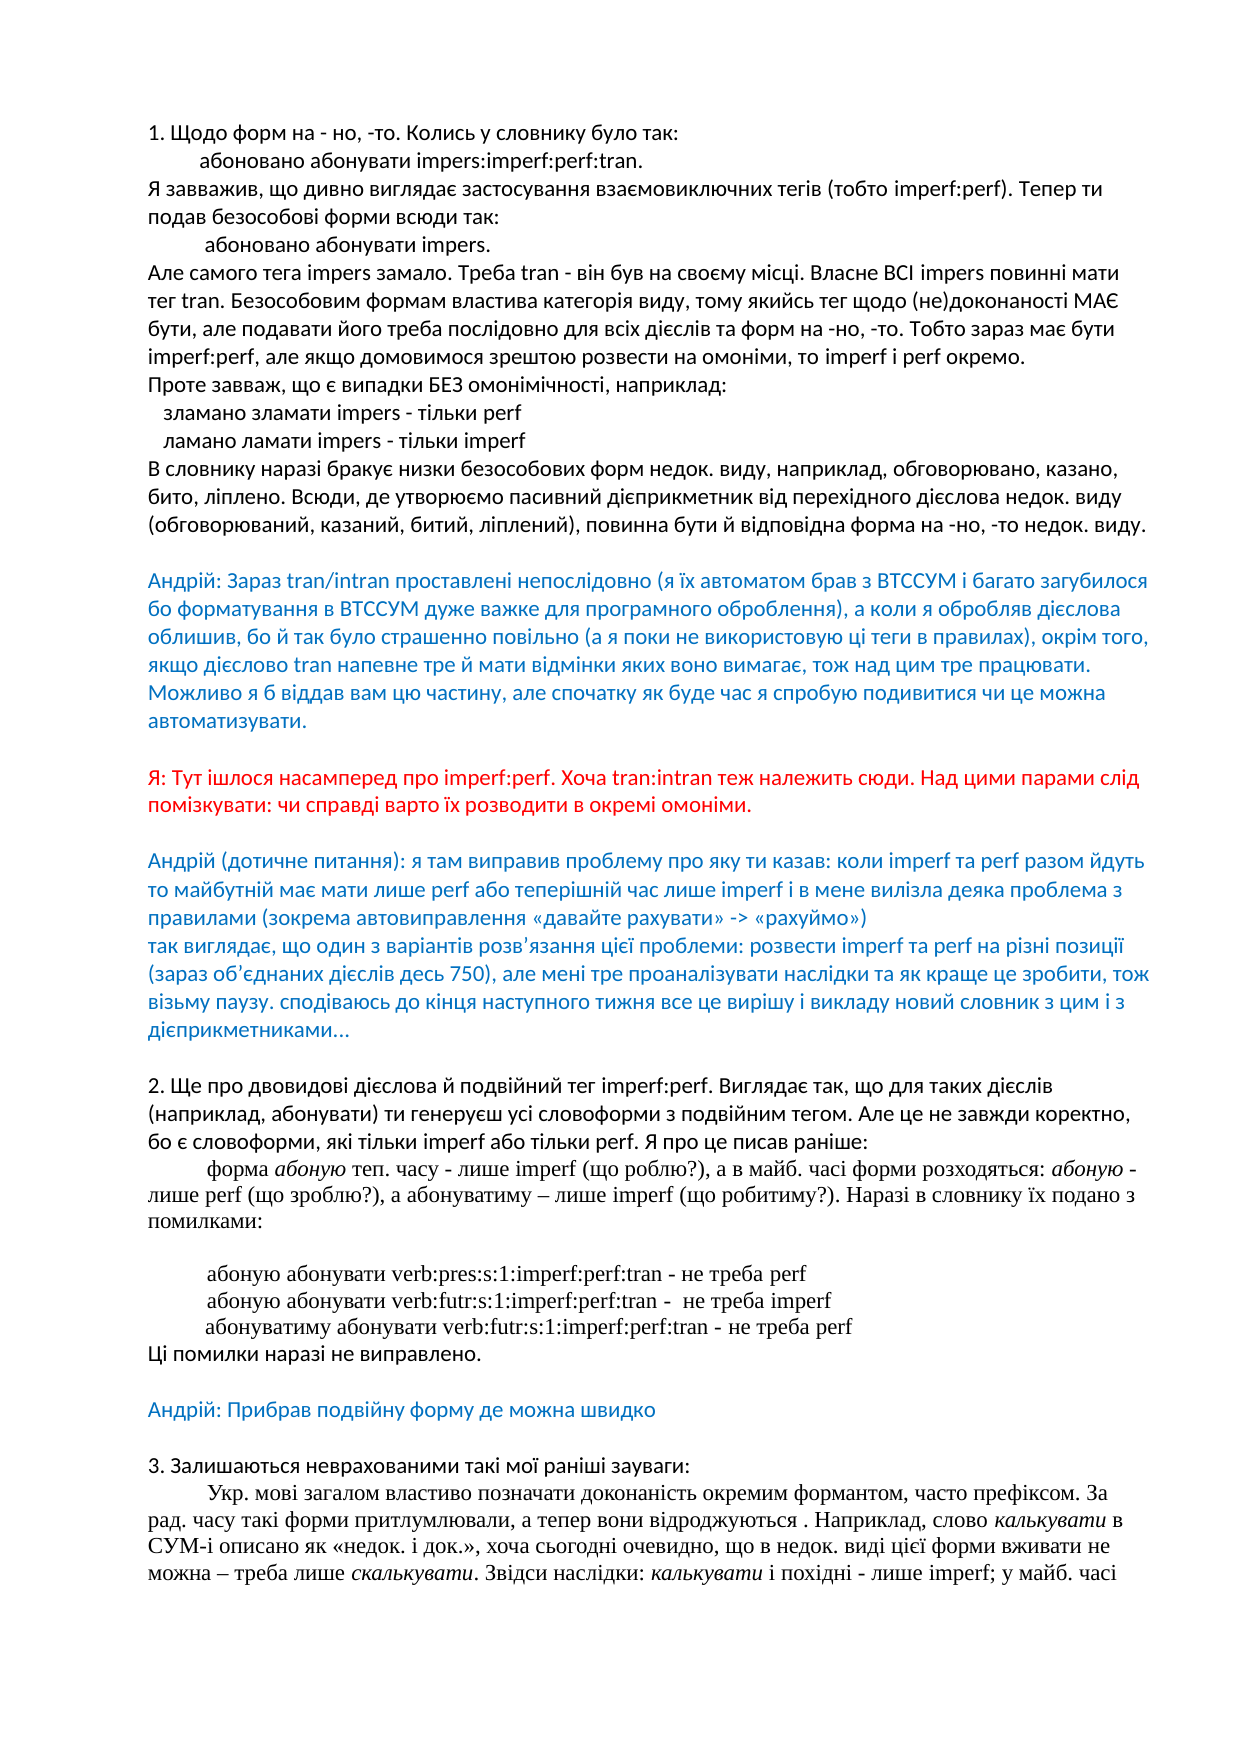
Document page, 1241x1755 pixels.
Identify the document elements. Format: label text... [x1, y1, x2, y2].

text абонуватиму абонувати verb:futr:s:1:imperf:perf:tran - не треба perf [148, 1313, 1152, 1339]
text абоновано абонувати impers. [148, 230, 1152, 258]
text Я: Тут ішлося насамперед про imperf:perf. Хоча tran:intran теж належить сюди. Над цими парами слід помізкувати: чи справді варто їх розводити в окремі омоніми. [148, 763, 1152, 819]
text Проте завваж, що є випадки БЕЗ омонімічності, наприклад: [148, 370, 1152, 398]
text абоную абонувати verb:pres:s:1:imperf:perf:tran - не треба perf [148, 1260, 1152, 1287]
text Але самого тега impers замало. Треба tran - він був на своєму місці. Власне ВСІ impers повинні мати тег tran. Безособовим формам властива категорія виду, тому якийсь тег щодо (не)доконаності МАЄ бути, але подавати його треба послідовно для всіх дієслів та форм на -но, -то. Тобто зараз має бути imperf:perf, але якщо домовимося зрештою розвести на омоніми, то imperf і perf окремо. [148, 258, 1152, 370]
text Андрій (дотичне питання): я там виправив проблему про яку ти казав: коли imperf та perf разом йдуть то майбутній має мати лише perf або теперішній час лише imperf і в мене вилізла деяка проблема з правилами (зокрема автовиправлення «давайте рахувати» -> «рахуймо») так виглядає, що один з варіантів розв’язання цієї проблеми: розвести imperf та perf на різні позиції (зараз об’єднаних дієслів десь 750), але мені тре проаналізувати наслідки та як краще це зробити, тож візьму паузу. сподіваюсь до кінця наступного тижня все це вирішу і викладу новий словник з цим і з дієприкметниками... [148, 847, 1152, 1043]
text зламано зламати impers - тільки perf [148, 398, 1152, 426]
text 1. Щодо форм на - но, -то. Колись у словнику було так: [148, 118, 1152, 146]
text абоную абонувати verb:futr:s:1:imperf:perf:tran - не треба imperf [148, 1287, 1152, 1313]
text ламано ламати impers - тільки imperf [148, 426, 1152, 454]
text Андрій: Зараз tran/intran проставлені непослідовно (я їх автоматом брав з ВТССУМ і багато загубилося бо форматування в ВТССУМ дуже важке для програмного оброблення), а коли я обробляв дієслова облишив, бо й так було страшенно повільно (а я поки не використовую ці теги в правилах), окрім того, якщо дієслово tran напевне тре й мати відмінки яких воно вимагає, тож над цим тре працювати. Можливо я б віддав вам цю частину, але спочатку як буде час я спробую подивитися чи це можна автоматизувати. [148, 566, 1152, 734]
text Укр. мові загалом властиво позначати доконаність окремим формантом, часто префіксом. За рад. часу такі форми притлумлювали, а тепер вони відроджуються . Наприклад, слово калькувати в СУМ-і описано як «недок. і док.», хоча сьогодні очевидно, що в недок. виді цієї форми вживати не можна – треба лише скалькувати. Звідси наслідки: калькувати і похідні - лише imperf; у майб. часі [148, 1479, 1152, 1585]
text абоновано абонувати impers:imperf:perf:tran. [148, 146, 1152, 174]
text Я завважив, що дивно виглядає застосування взаємовиключних тегів (тобто imperf:perf). Тепер ти подав безособові форми всюди так: [148, 174, 1152, 230]
text В словнику наразі бракує низки безособових форм недок. виду, наприклад, обговорювано, казано, бито, ліплено. Всюди, де утворюємо пасивний дієприкметник від перехідного дієслова недок. виду (обговорюваний, казаний, битий, ліплений), повинна бути й відповідна форма на -но, -то недок. виду. [148, 454, 1152, 538]
text 3. Залишаються неврахованими такі мої раніші зауваги: [148, 1451, 1152, 1479]
text Андрій: Прибрав подвійну форму де можна швидко [148, 1395, 1152, 1423]
text Ці помилки наразі не виправлено. [148, 1339, 1152, 1367]
text 2. Ще про двовидові дієслова й подвійний тег imperf:perf. Виглядає так, що для таких дієслів (наприклад, абонувати) ти генеруєш усі словоформи з подвійним тегом. Але це не завжди коректно, бо є словоформи, які тільки imperf або тільки perf. Я про це писав раніше: [148, 1071, 1152, 1155]
text форма абоную теп. часу - лише imperf (що роблю?), а в майб. часі форми розходяться: абоную - лише perf (що зроблю?), а абонуватиму – лише imperf (що робитиму?). Наразі в словнику їх подано з помилками: [148, 1155, 1152, 1234]
